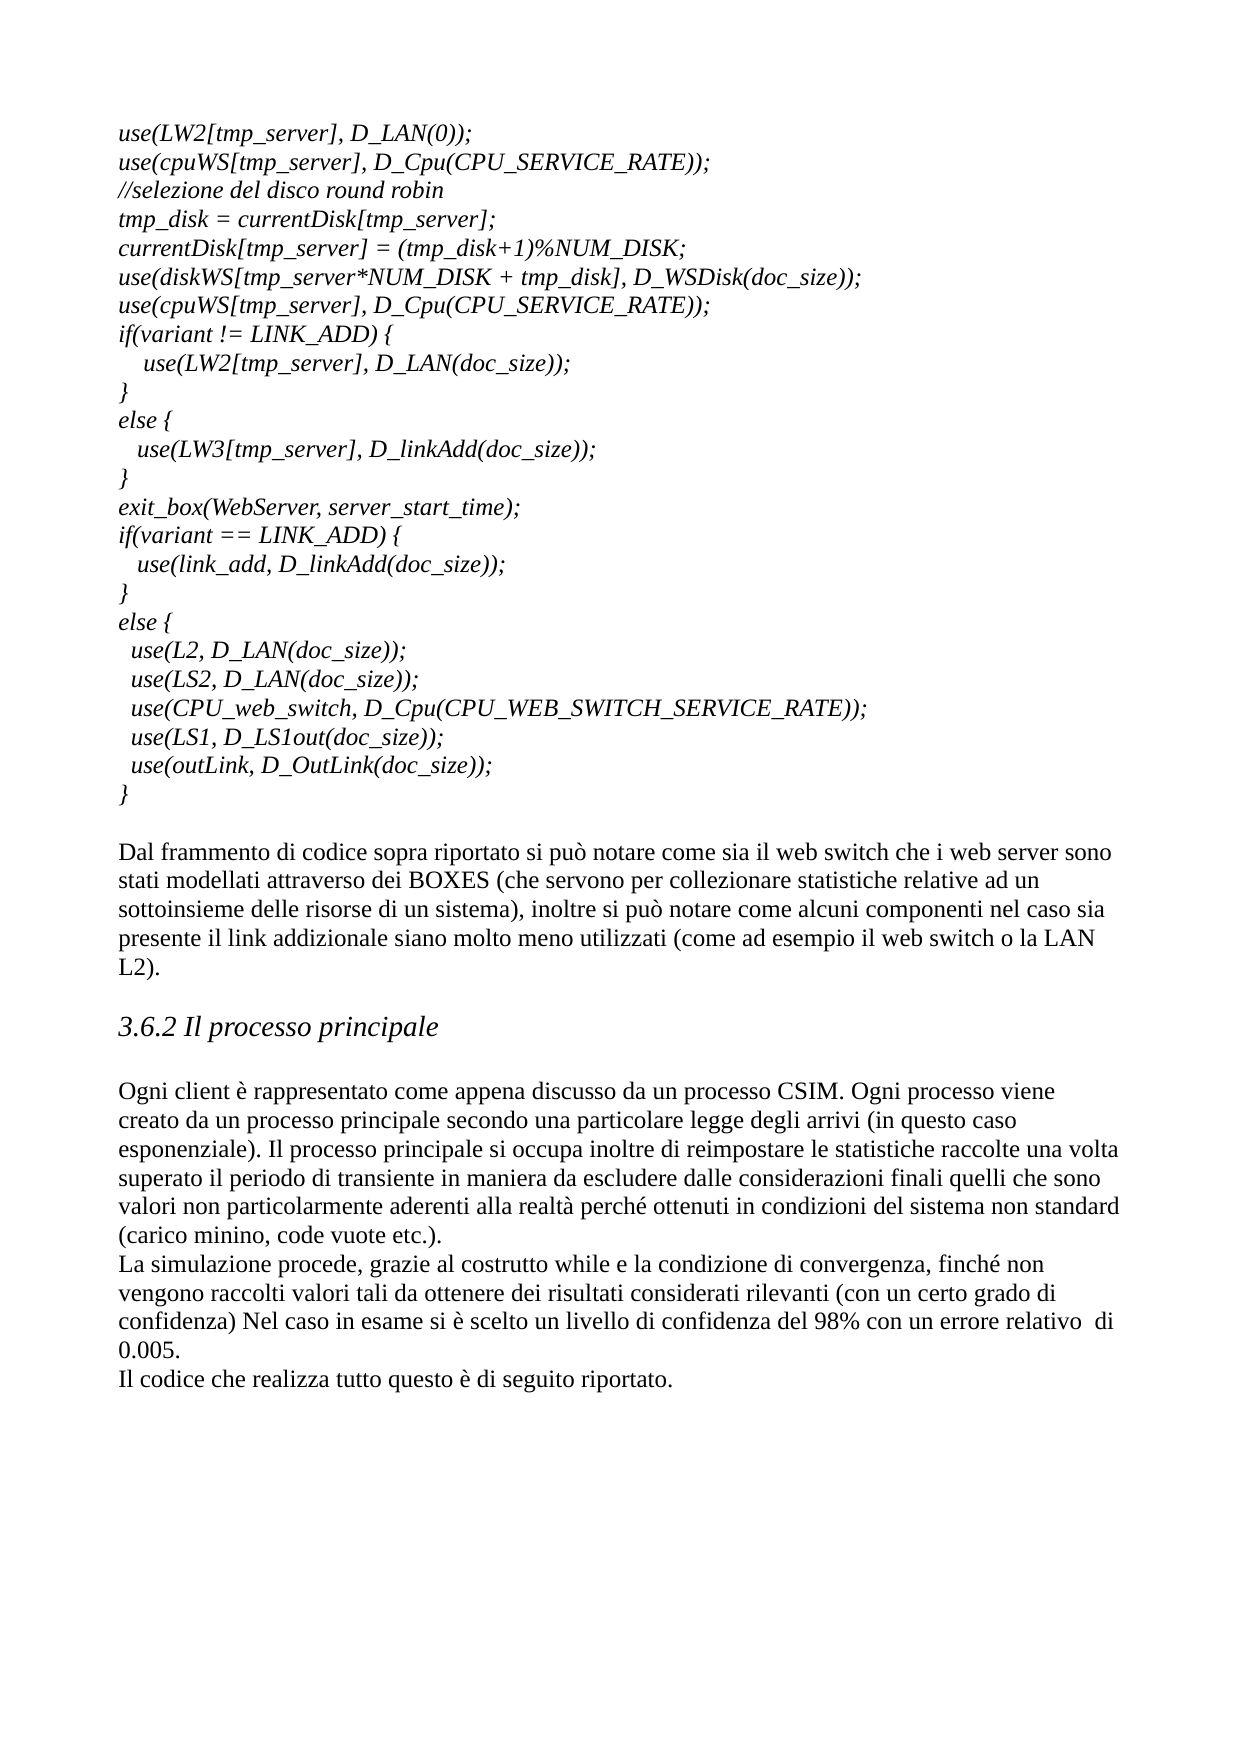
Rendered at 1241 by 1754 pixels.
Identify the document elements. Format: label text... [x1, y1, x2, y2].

text currentDisk[tmp_server] = (tmp_disk+1)%NUM_DISK; [118, 233, 1122, 262]
text vengono raccolti valori tali da ottenere dei risultati considerati rilevanti (con un certo grado di confidenza) Nel caso in esame si è scelto un livello di confidenza del 98% con un errore relativo di 0.005. [118, 1278, 1122, 1364]
text use(CPU_web_switch, D_Cpu(CPU_WEB_SWITCH_SERVICE_RATE)); [118, 693, 1122, 722]
text else { [118, 607, 1122, 636]
text use(LW2[tmp_server], D_LAN(0)); [118, 118, 1122, 147]
text if(variant == LINK_ADD) { [118, 521, 1122, 549]
text creato da un processo principale secondo una particolare legge degli arrivi (in questo caso [118, 1105, 1122, 1134]
text 3.6.2 Il processo principale [118, 1009, 1122, 1043]
text } [118, 779, 1122, 808]
text use(L2, D_LAN(doc_size)); [118, 636, 1122, 664]
text //selezione del disco round robin [118, 176, 1122, 204]
text use(cpuWS[tmp_server], D_Cpu(CPU_SERVICE_RATE)); [118, 147, 1122, 176]
text } [118, 377, 1122, 406]
text } [118, 578, 1122, 607]
text exit_box(WebServer, server_start_time); [118, 492, 1122, 521]
text if(variant != LINK_ADD) { [118, 319, 1122, 348]
text else { [118, 406, 1122, 434]
text use(cpuWS[tmp_server], D_Cpu(CPU_SERVICE_RATE)); [118, 291, 1122, 319]
text superato il periodo di transiente in maniera da escludere dalle considerazioni finali quelli che sono valori non particolarmente aderenti alla realtà perché ottenuti in condizioni del sistema non standard (carico minino, code vuote etc.). [118, 1163, 1122, 1249]
text esponenziale). Il processo principale si occupa inoltre di reimpostare le statistiche raccolte una volta [118, 1134, 1122, 1163]
text use(outLink, D_OutLink(doc_size)); [118, 751, 1122, 779]
text use(LW3[tmp_server], D_linkAdd(doc_size)); [118, 434, 1122, 463]
text Ogni client è rappresentato come appena discusso da un processo CSIM. Ogni processo viene [118, 1076, 1122, 1105]
text tmp_disk = currentDisk[tmp_server]; [118, 204, 1122, 233]
text use(LS2, D_LAN(doc_size)); [118, 664, 1122, 693]
text } [118, 463, 1122, 492]
text use(link_add, D_linkAdd(doc_size)); [118, 549, 1122, 578]
text Il codice che realizza tutto questo è di seguito riportato. [118, 1364, 1122, 1393]
text use(diskWS[tmp_server*NUM_DISK + tmp_disk], D_WSDisk(doc_size)); [118, 262, 1122, 291]
text use(LW2[tmp_server], D_LAN(doc_size)); [118, 348, 1122, 377]
text use(LS1, D_LS1out(doc_size)); [118, 722, 1122, 751]
text Dal frammento di codice sopra riportato si può notare come sia il web switch che i web server sono stati modellati attraverso dei BOXES (che servono per collezionare statistiche relative ad un sottoinsieme delle risorse di un sistema), inoltre si può notare come alcuni componenti nel caso sia presente il link addizionale siano molto meno utilizzati (come ad esempio il web switch o la LAN L2). [118, 837, 1122, 981]
text La simulazione procede, grazie al costrutto while e la condizione di convergenza, finché non [118, 1249, 1122, 1278]
